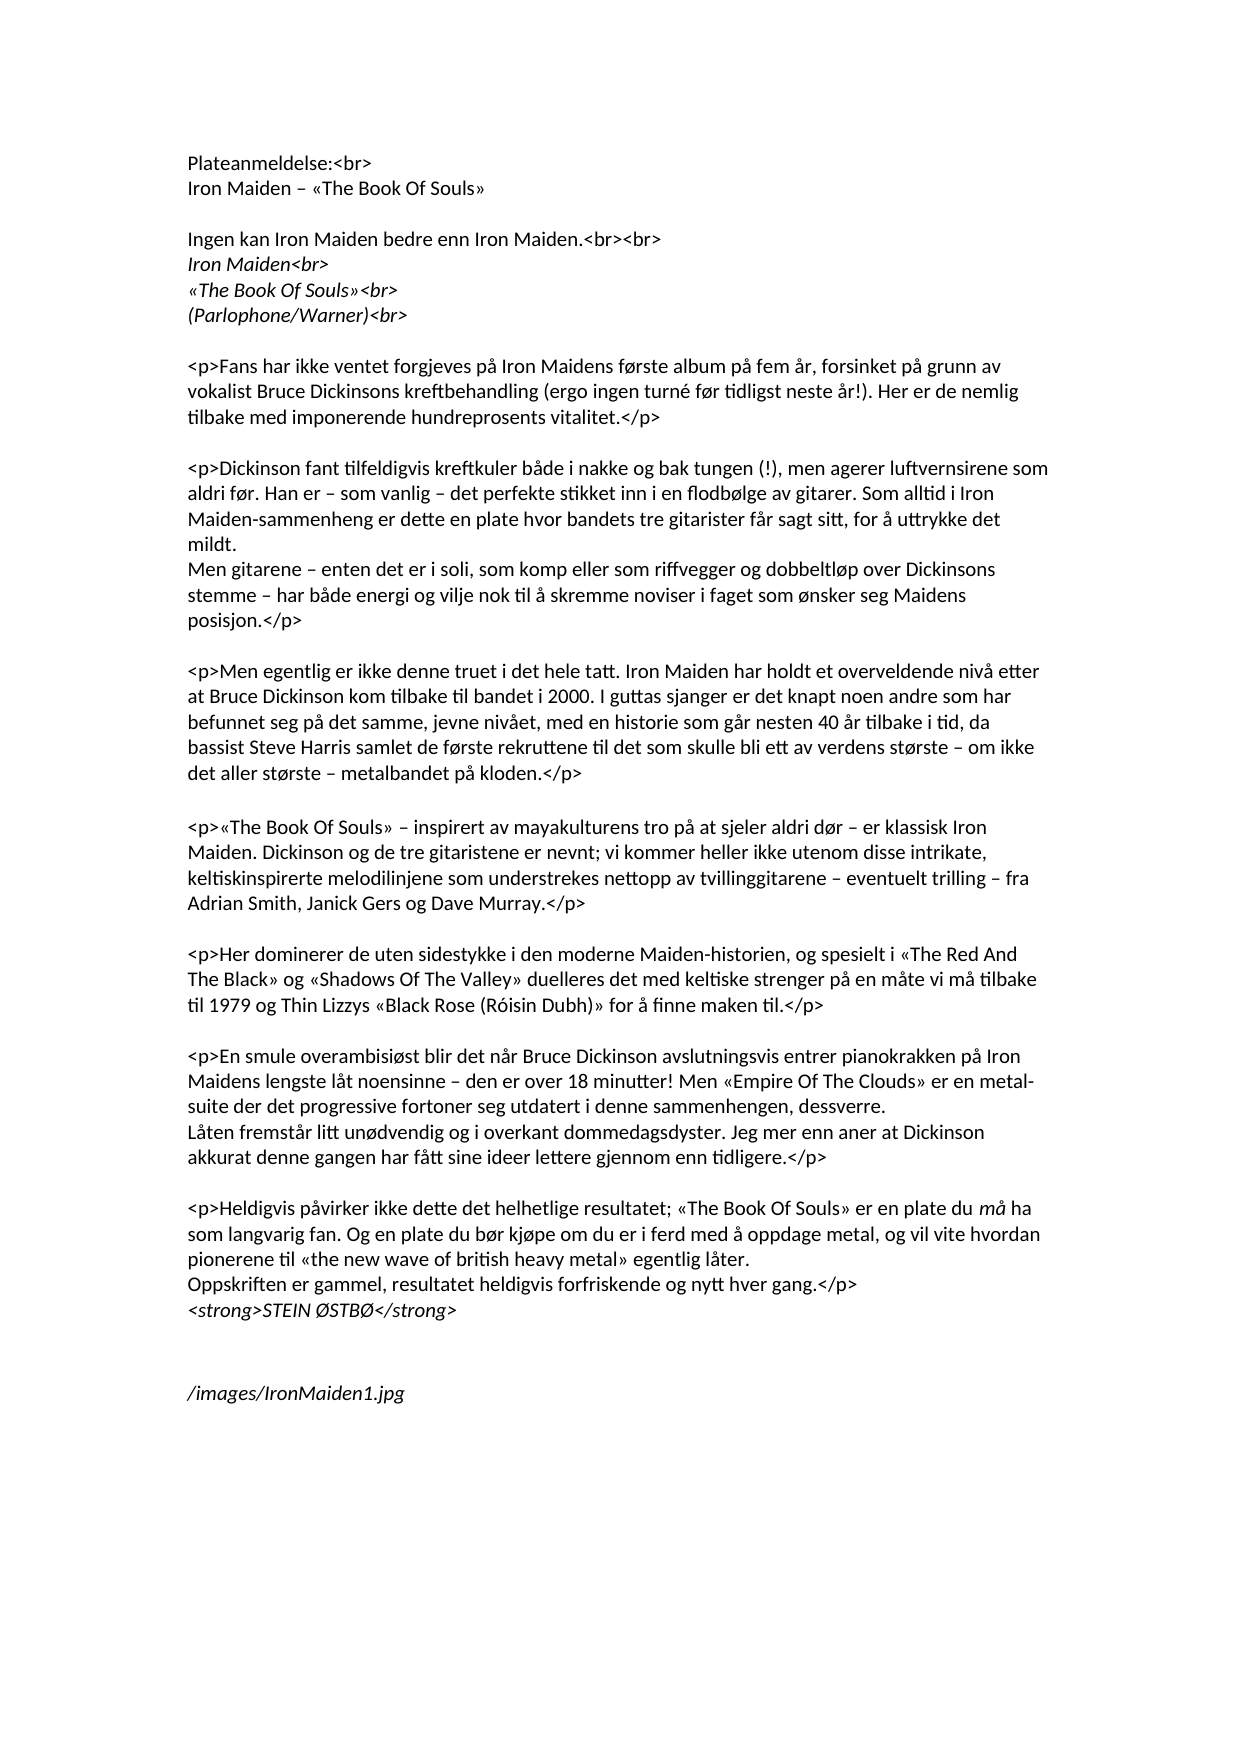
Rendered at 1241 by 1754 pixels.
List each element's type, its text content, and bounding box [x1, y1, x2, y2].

text Oppskriften er gammel, resultatet heldigvis forfriskende og nytt hver gang.</p> [187, 1272, 1053, 1297]
text «The Book Of Souls»<br> [187, 277, 1053, 302]
text Iron Maiden<br> [187, 252, 1053, 277]
text <p>«The Book Of Souls» – inspirert av mayakulturens tro på at sjeler aldri dør – er klassisk Iron Maiden. Dickinson og de tre gitaristene er nevnt; vi kommer heller ikke utenom disse intrikate, keltiskinspirerte melodilinjene som understrekes nettopp av tvillinggitarene – eventuelt trilling – fra Adrian Smith, Janick Gers og Dave Murray.</p> [187, 814, 1053, 916]
text Iron Maiden – «The Book Of Souls» [187, 175, 1053, 201]
text <p>Fans har ikke ventet forgjeves på Iron Maidens første album på fem år, forsinket på grunn av vokalist Bruce Dickinsons kreftbehandling (ergo ingen turné før tidligst neste år!). Her er de nemlig tilbake med imponerende hundreprosents vitalitet.</p> [187, 353, 1053, 429]
text <p>Dickinson fant tilfeldigvis kreftkuler både i nakke og bak tungen (!), men agerer luftvernsirene som aldri før. Han er – som vanlig – det perfekte stikket inn i en flodbølge av gitarer. Som alltid i Iron Maiden-sammenheng er dette en plate hvor bandets tre gitarister får sagt sitt, for å uttrykke det mildt. [187, 455, 1053, 557]
text Ingen kan Iron Maiden bedre enn Iron Maiden.<br><br> [187, 226, 1053, 252]
text <p>Her dominerer de uten sidestykke i den moderne Maiden-historien, og spesielt i «The Red And The Black» og «Shadows Of The Valley» duelleres det med keltiske strenger på en måte vi må tilbake til 1979 og Thin Lizzys «Black Rose (Róisin Dubh)» for å finne maken til.</p> [187, 941, 1053, 1017]
text <p>Men egentlig er ikke denne truet i det hele tatt. Iron Maiden har holdt et overveldende nivå etter at Bruce Dickinson kom tilbake til bandet i 2000. I guttas sjanger er det knapt noen andre som har befunnet seg på det samme, jevne nivået, med en historie som går nesten 40 år tilbake i tid, da bassist Steve Harris samlet de første rekruttene til det som skulle bli ett av verdens største – om ikke det aller største – metalbandet på kloden.</p> [187, 658, 1053, 785]
text /images/IronMaiden1.jpg [187, 1380, 1053, 1405]
text Men gitarene – enten det er i soli, som komp eller som riffvegger og dobbeltløp over Dickinsons stemme – har både energi og vilje nok til å skremme noviser i faget som ønsker seg Maidens posisjon.</p> [187, 557, 1053, 633]
text <p>En smule overambisiøst blir det når Bruce Dickinson avslutningsvis entrer pianokrakken på Iron Maidens lengste låt noensinne – den er over 18 minutter! Men «Empire Of The Clouds» er en metal-suite der det progressive fortoner seg utdatert i denne sammenhengen, dessverre. [187, 1043, 1053, 1119]
text <p>Heldigvis påvirker ikke dette det helhetlige resultatet; «The Book Of Souls» er en plate du må ha som langvarig fan. Og en plate du bør kjøpe om du er i ferd med å oppdage metal, og vil vite hvordan pionerene til «the new wave of british heavy metal» egentlig låter. [187, 1195, 1053, 1272]
text (Parlophone/Warner)<br> [187, 302, 1053, 328]
text <strong>STEIN ØSTBØ</strong> [187, 1297, 1053, 1322]
text Låten fremstår litt unødvendig og i overkant dommedagsdyster. Jeg mer enn aner at Dickinson akkurat denne gangen har fått sine ideer lettere gjennom enn tidligere.</p> [187, 1119, 1053, 1170]
text Plateanmeldelse:<br> [187, 150, 1053, 175]
